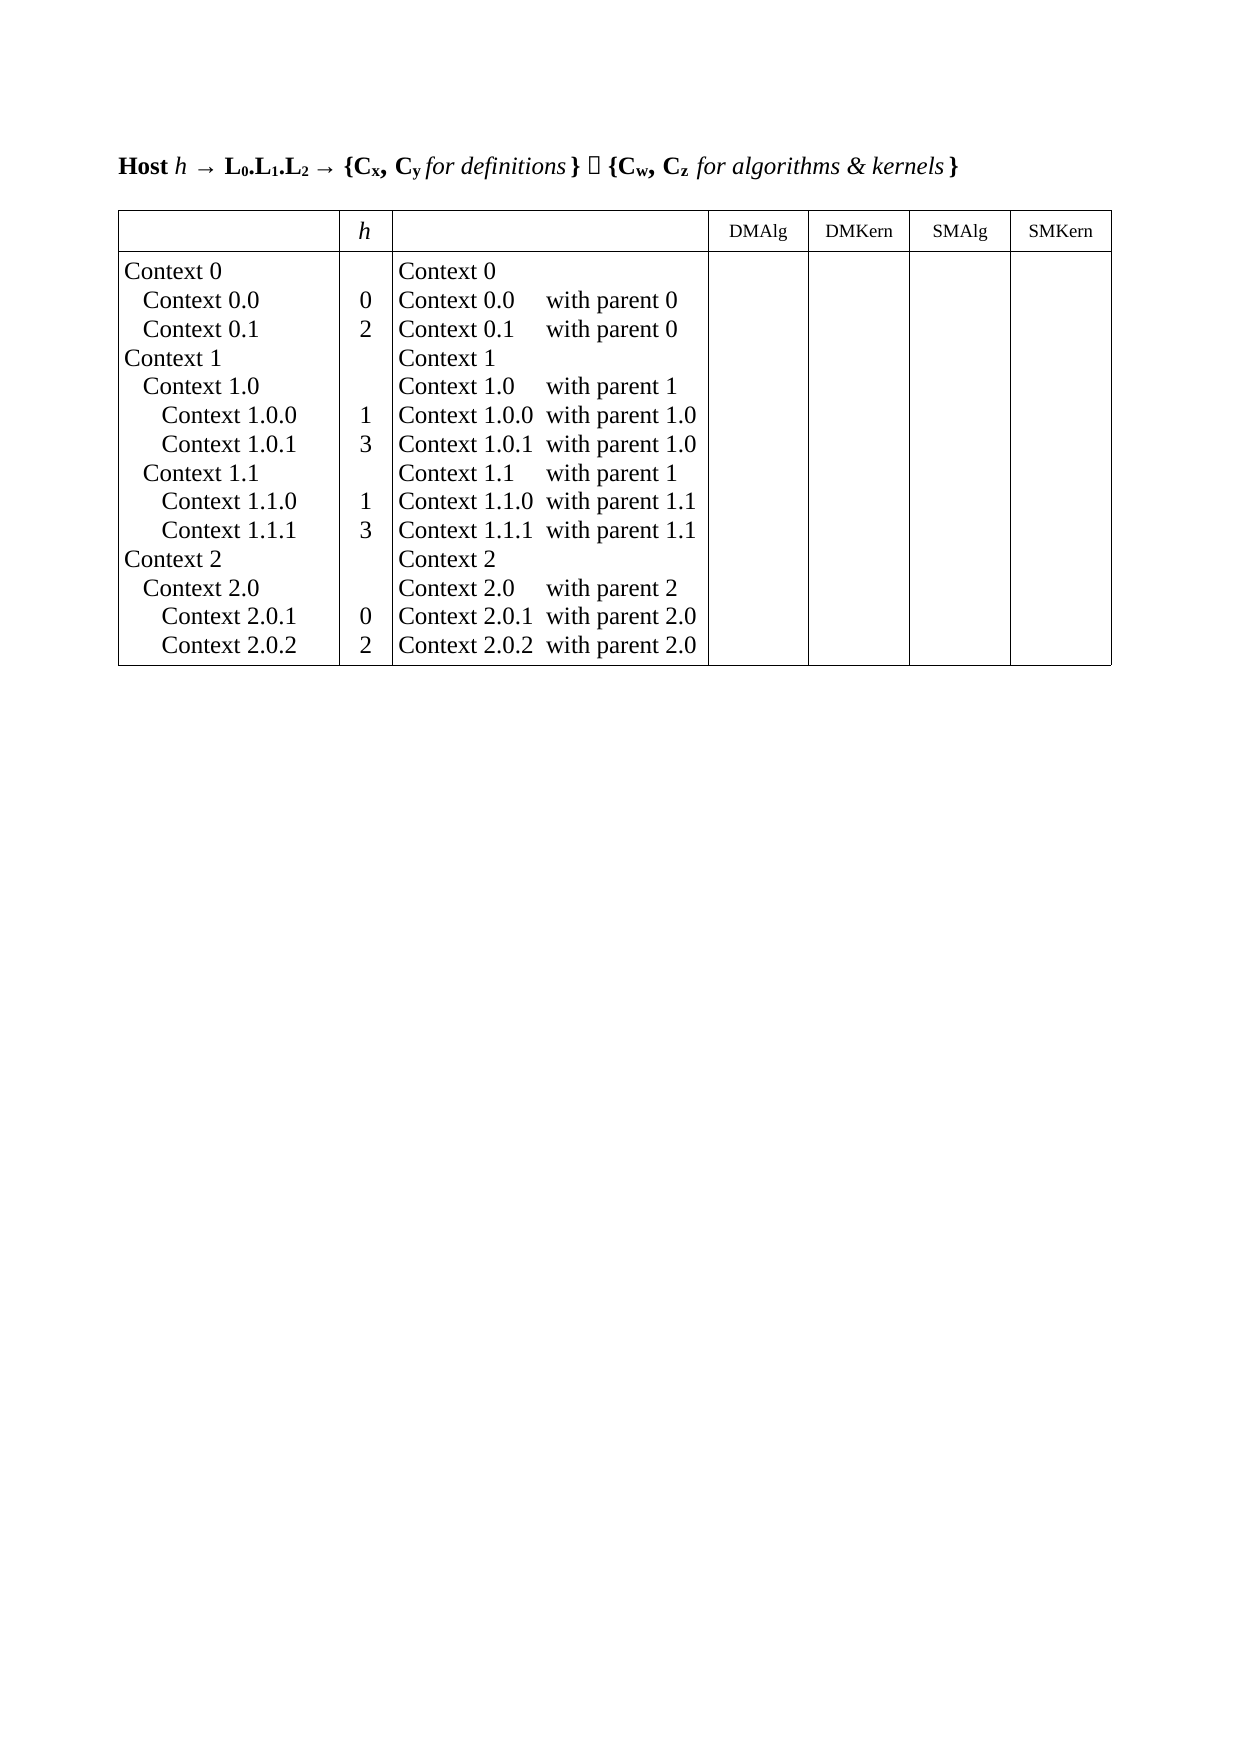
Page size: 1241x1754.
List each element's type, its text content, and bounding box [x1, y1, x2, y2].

table_header h [340, 211, 392, 251]
table_cell [709, 252, 808, 664]
table_cell [910, 252, 1010, 664]
table_cell [1011, 252, 1111, 664]
table_header SMKern [1011, 211, 1111, 251]
table_cell Context 0 Context 0.0 Context 0.1 Context 1 Context 1.0 Context 1.0.0 Context 1.0.1 Context 1.1 Context 1.1.0 Context 1.1.1 Context 2 Context 2.0 Context 2.0.1 Context 2.0.2 [119, 252, 339, 664]
text Host h → L0.L1.L2 → {Cx, Cy for definitions }  {Cw, Cz for algorithms & kernels } [118, 147, 1122, 181]
table_cell Context 0 Context 0.0 with parent 0 Context 0.1 with parent 0 Context 1 Context 1.0 with parent 1 Context 1.0.0 with parent 1.0 Context 1.0.1 with parent 1.0 Context 1.1 with parent 1 Context 1.1.0 with parent 1.1 Context 1.1.1 with parent 1.1 Context 2 Context 2.0 with parent 2 Context 2.0.1 with parent 2.0 Context 2.0.2 with parent 2.0 [393, 252, 708, 664]
table_cell [809, 252, 909, 664]
table_cell 0 2 1 3 1 3 0 2 [340, 252, 392, 664]
table_header [119, 211, 339, 251]
table_header [393, 211, 708, 251]
table_header DMKern [809, 211, 909, 251]
table_header DMAlg [709, 211, 808, 251]
table_header SMAlg [910, 211, 1010, 251]
